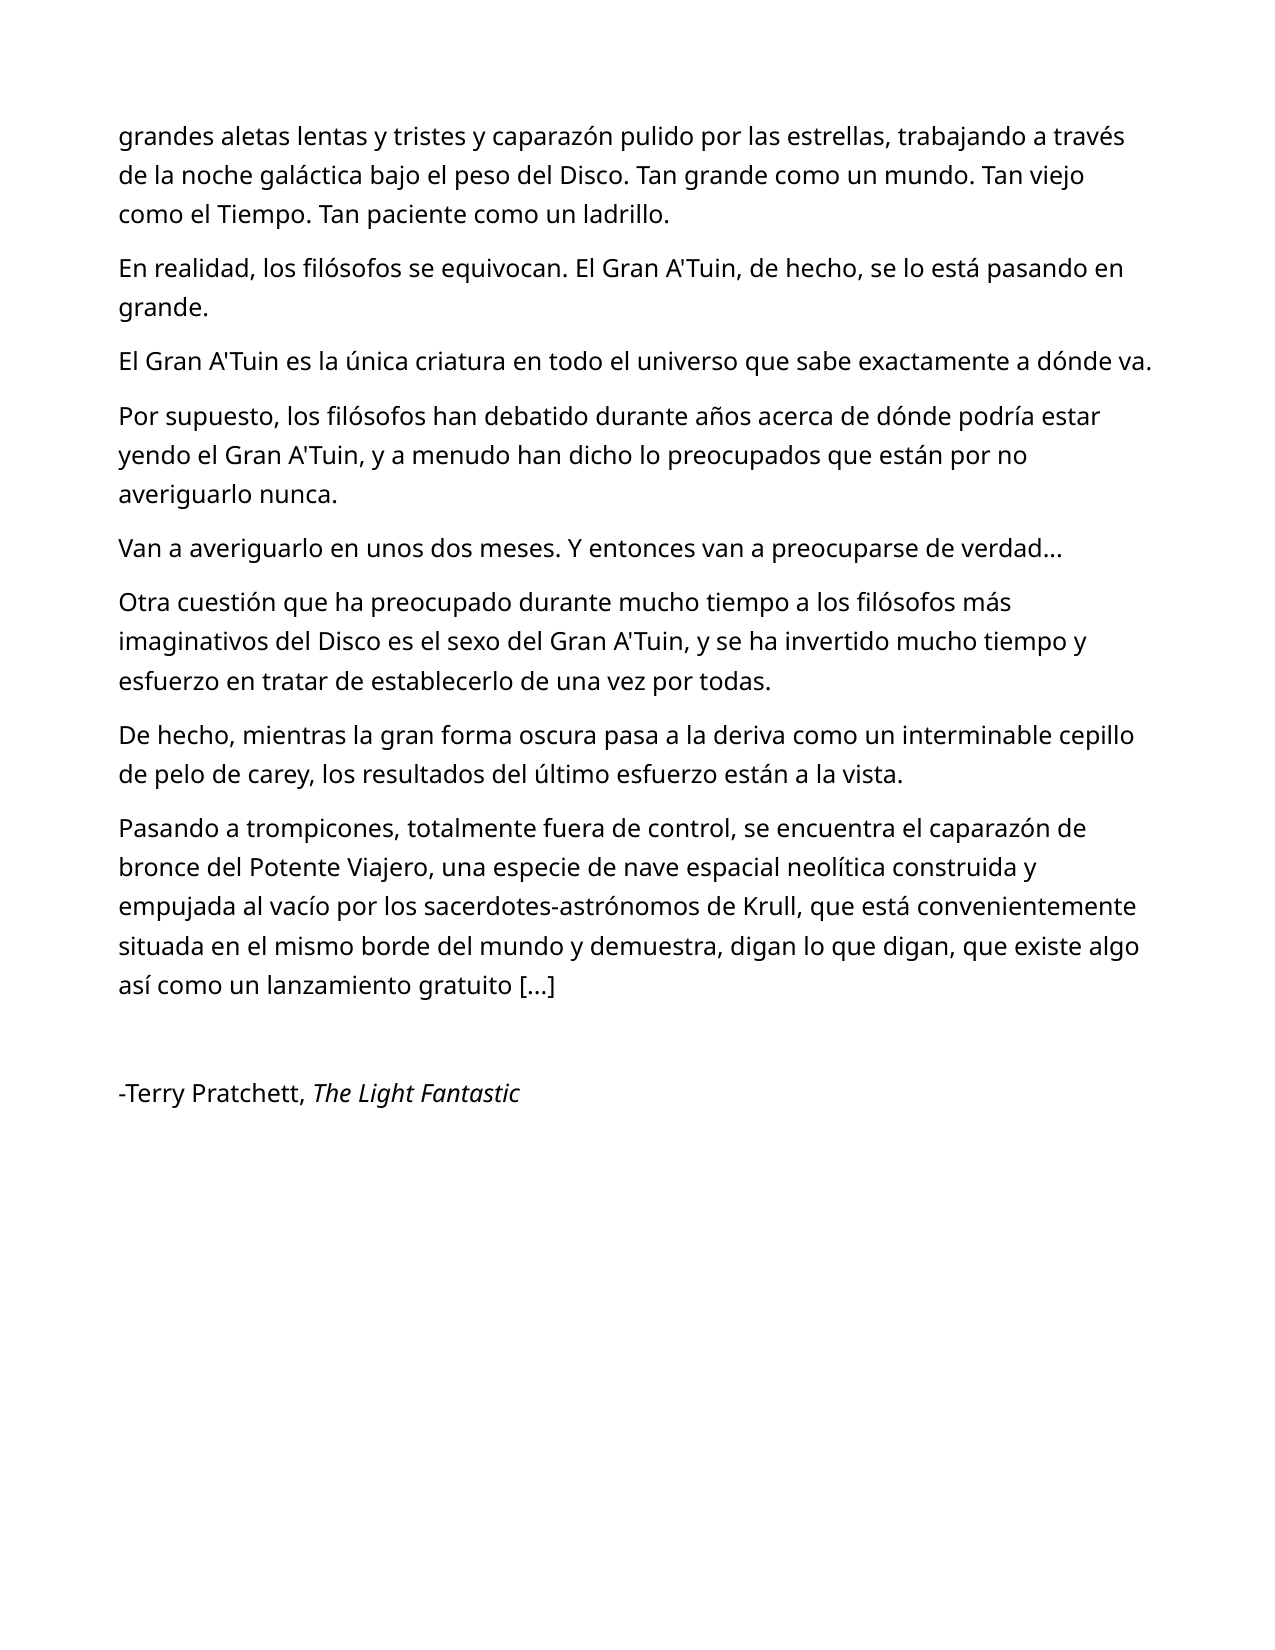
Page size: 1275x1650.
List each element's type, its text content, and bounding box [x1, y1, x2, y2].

text De hecho, mientras la gran forma oscura pasa a la deriva como un interminable cepillo de pelo de carey, los resultados del último esfuerzo están a la vista. [118, 717, 1157, 791]
text -Terry Pratchett, The Light Fantastic [118, 1076, 1157, 1110]
text grandes aletas lentas y tristes y caparazón pulido por las estrellas, trabajando a través de la noche galáctica bajo el peso del Disco. Tan grande como un mundo. Tan viejo como el Tiempo. Tan paciente como un ladrillo. [118, 118, 1157, 231]
text En realidad, los filósofos se equivocan. El Gran A'Tuin, de hecho, se lo está pasando en grande. [118, 251, 1157, 324]
text Pasando a trompicones, totalmente fuera de control, se encuentra el caparazón de bronce del Potente Viajero, una especie de nave espacial neolítica construida y empujada al vacío por los sacerdotes-astrónomos de Krull, que está convenientemente situada en el mismo borde del mundo y demuestra, digan lo que digan, que existe algo así como un lanzamiento gratuito [...] [118, 811, 1157, 1001]
text Otra cuestión que ha preocupado durante mucho tiempo a los filósofos más imaginativos del Disco es el sexo del Gran A'Tuin, y se ha invertido mucho tiempo y esfuerzo en tratar de establecerlo de una vez por todas. [118, 585, 1157, 697]
text Por supuesto, los filósofos han debatido durante años acerca de dónde podría estar yendo el Gran A'Tuin, y a menudo han dicho lo preocupados que están por no averiguarlo nunca. [118, 398, 1157, 511]
text Van a averiguarlo en unos dos meses. Y entonces van a preocuparse de verdad... [118, 531, 1157, 565]
text El Gran A'Tuin es la única criatura en todo el universo que sabe exactamente a dónde va. [118, 344, 1157, 378]
